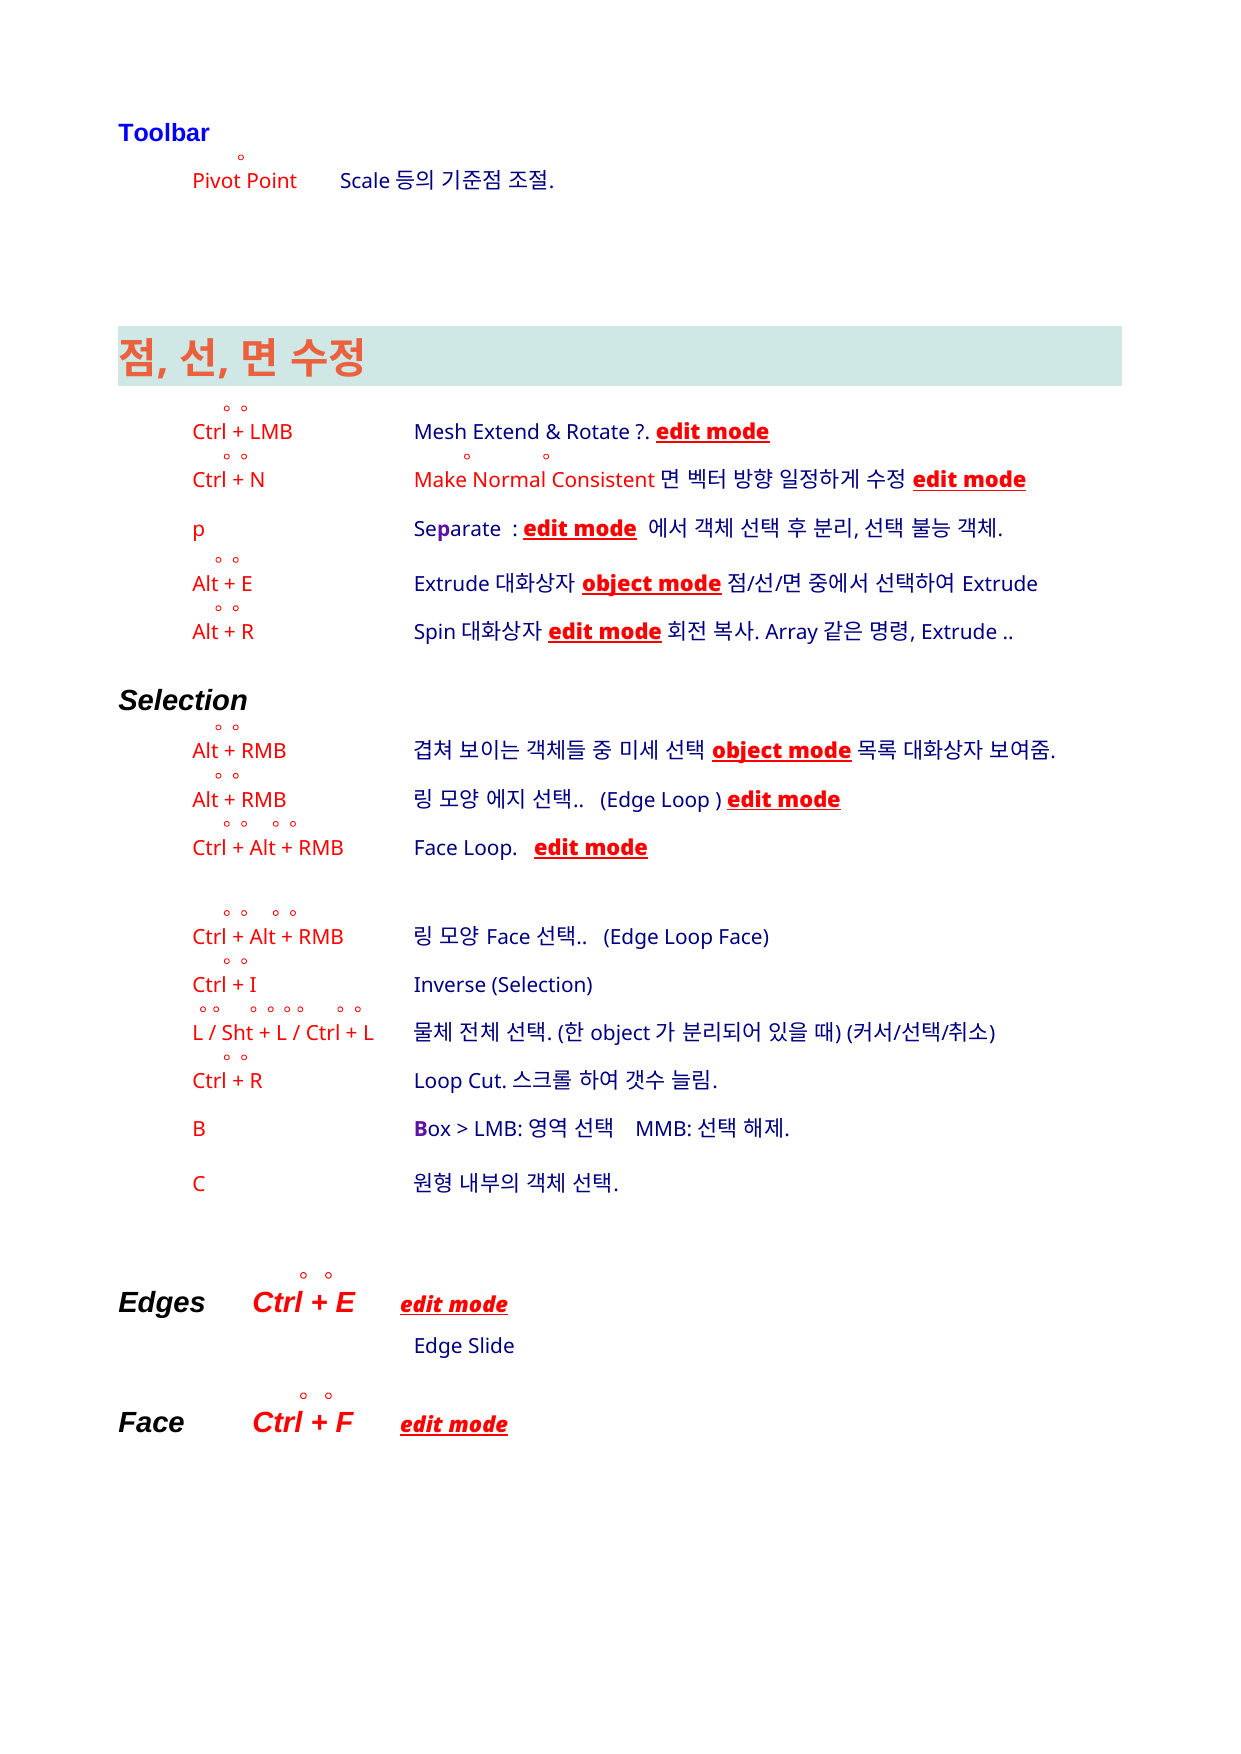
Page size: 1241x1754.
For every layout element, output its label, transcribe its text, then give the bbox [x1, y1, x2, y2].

text Edge Slide [118, 1331, 1122, 1359]
text Ctrl + N Make Normal Consistent 면 벡터 방향 일정하게 수정 edit mode [118, 458, 1122, 494]
text Pivot Point Scale 등의 기준점 조절. [118, 159, 1122, 195]
subtitle Face Ctrl + F edit mode [118, 1397, 1122, 1439]
text p Separate : edit mode 에서 객체 선택 후 분리, 선택 불능 객체. [118, 507, 1122, 549]
subtitle Selection [118, 683, 1122, 717]
text Ctrl + Alt + RMB Face Loop. edit mode [118, 826, 1122, 862]
text Ctrl + LMB Mesh Extend & Rotate ?. edit mode [118, 410, 1122, 446]
text Ctrl + Alt + RMB 링 모양 Face 선택.. (Edge Loop Face) [118, 915, 1122, 951]
text Alt + R Spin 대화상자 edit mode 회전 복사. Array 같은 명령, Extrude .. [118, 610, 1122, 646]
text B Box > LMB: 영역 선택 MMB: 선택 해제. [118, 1107, 1122, 1150]
subtitle 점, 선, 면 수정 [118, 326, 1122, 386]
text Ctrl + R Loop Cut. 스크롤 하여 갯수 늘림. [118, 1059, 1122, 1095]
subtitle Toolbar [118, 118, 1122, 147]
text Alt + RMB 겹쳐 보이는 객체들 중 미세 선택 object mode 목록 대화상자 보여줌. [118, 729, 1122, 765]
text Alt + RMB 링 모양 에지 선택.. (Edge Loop ) edit mode [118, 778, 1122, 813]
text L / Sht + L / Ctrl + L 물체 전체 선택. (한 object 가 분리되어 있을 때) (커서/선택/취소) [118, 1011, 1122, 1047]
subtitle Edges Ctrl + E edit mode [118, 1277, 1122, 1318]
text C 원형 내부의 객체 선택. [118, 1162, 1122, 1198]
text Alt + E Extrude 대화상자 object mode 점/선/면 중에서 선택하여 Extrude [118, 562, 1122, 598]
text Ctrl + I Inverse (Selection) [118, 963, 1122, 999]
